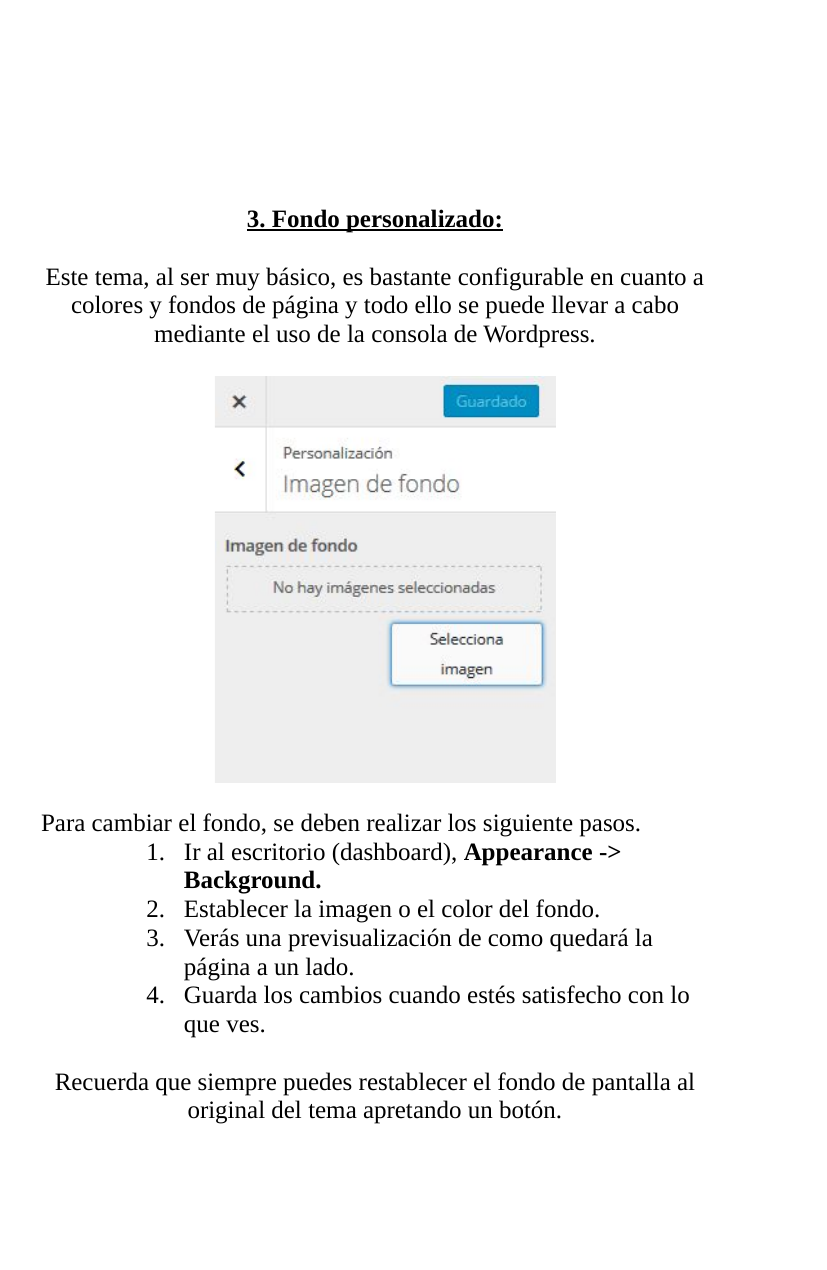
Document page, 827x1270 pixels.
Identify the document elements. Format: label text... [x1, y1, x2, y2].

list Guarda los cambios cuando estés satisfecho con lo que ves. [146, 981, 709, 1038]
list Establecer la imagen o el color del fondo. [146, 894, 709, 923]
picture [214, 376, 556, 783]
list Recuerda que siempre puedes restablecer el fondo de pantalla al original del tema apretando un botón. [41, 1067, 709, 1124]
text Para cambiar el fondo, se deben realizar los siguiente pasos. [41, 808, 709, 837]
text 3. Fondo personalizado: [41, 204, 709, 233]
text Este tema, al ser muy básico, es bastante configurable en cuanto a colores y fondos de página y todo ello se puede llevar a cabo mediante el uso de la consola de Wordpress. [41, 262, 709, 348]
list Ir al escritorio (dashboard), Appearance -> Background. [146, 837, 709, 894]
list Verás una previsualización de como quedará la página a un lado. [146, 923, 709, 981]
